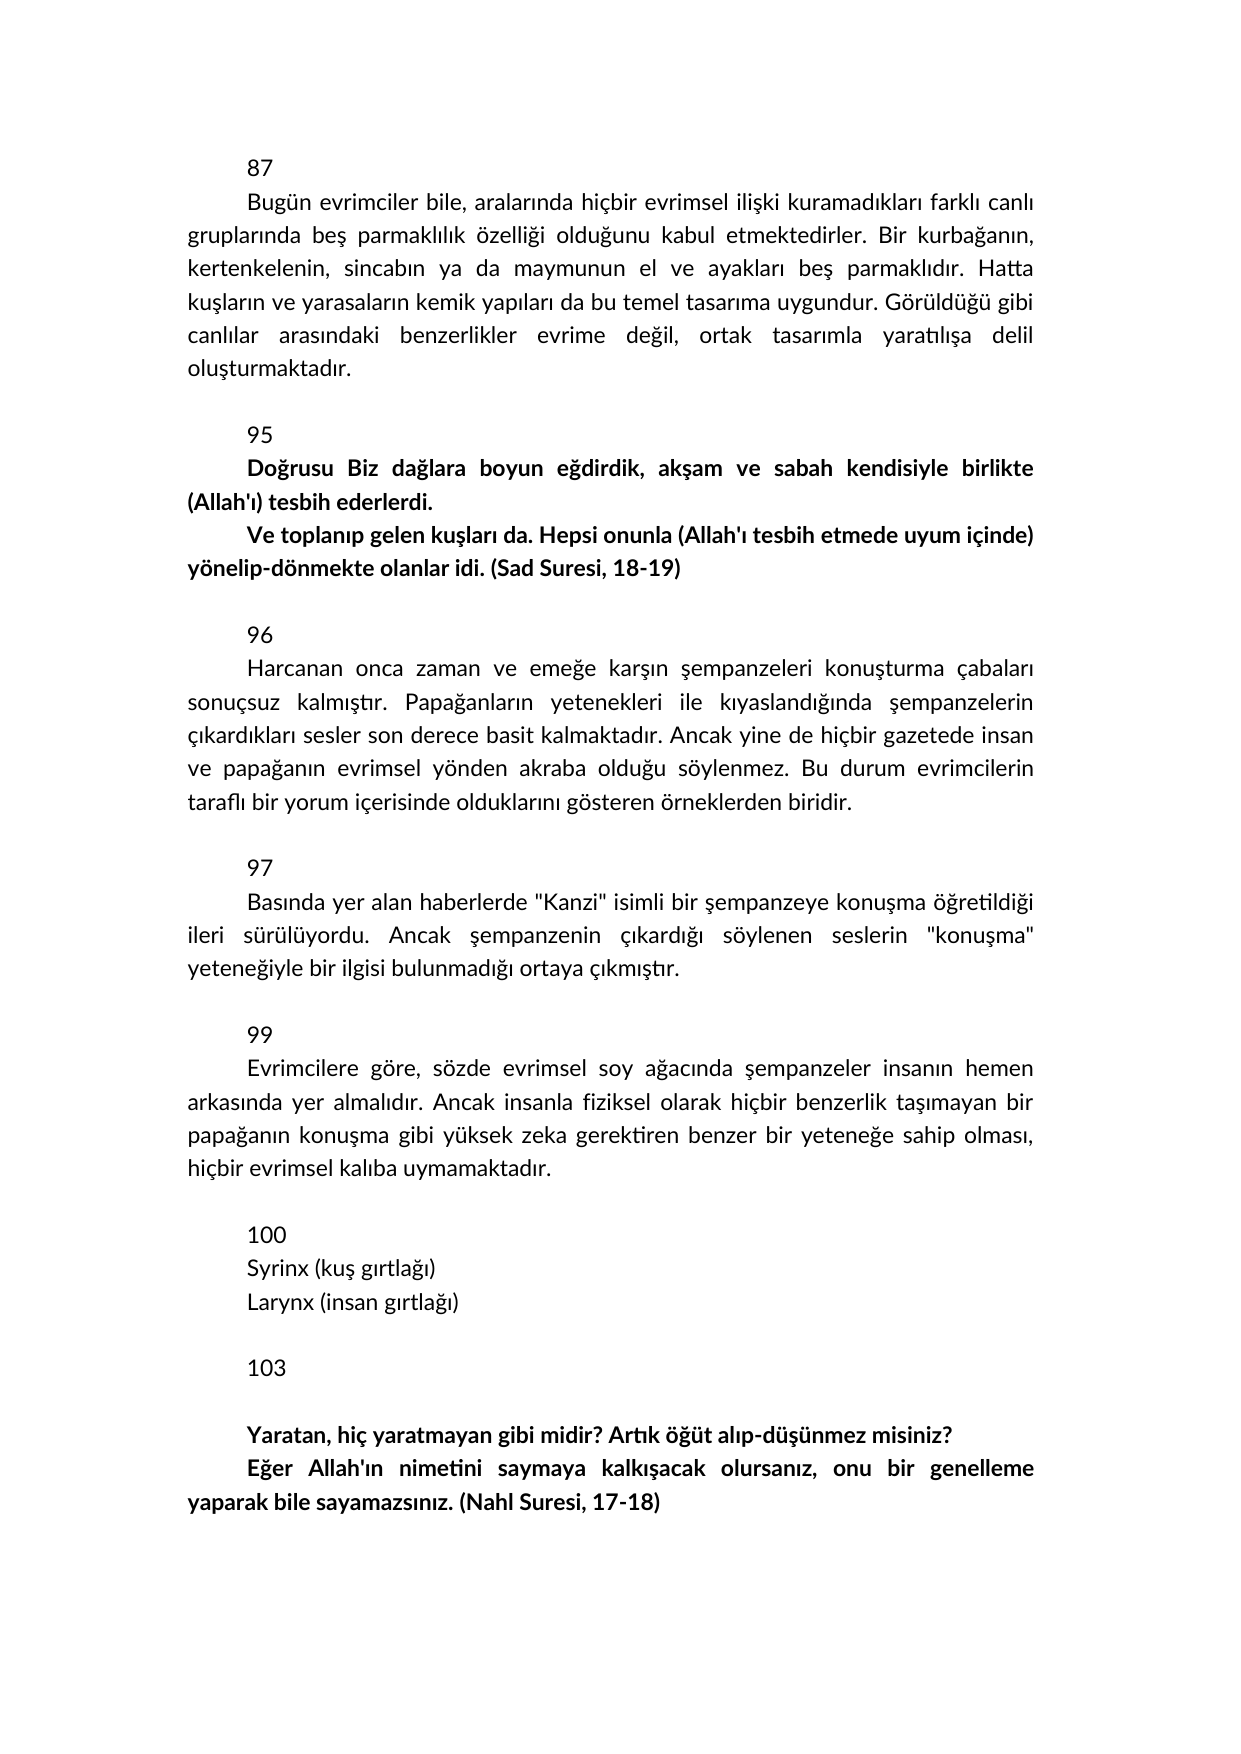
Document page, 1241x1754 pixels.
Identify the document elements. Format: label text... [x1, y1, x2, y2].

text 100 [187, 1217, 1035, 1250]
text Eğer Allah'ın nimetini saymaya kalkışacak olursanız, onu bir genelleme yaparak bile sayamazsınız. (Nahl Suresi, 17-18) [187, 1450, 1035, 1517]
text 96 [187, 617, 1035, 650]
text 95 [187, 417, 1035, 450]
text Evrimcilere göre, sözde evrimsel soy ağacında şempanzeler insanın hemen arkasında yer almalıdır. Ancak insanla fiziksel olarak hiçbir benzerlik taşımayan bir papağanın konuşma gibi yüksek zeka gerektiren benzer bir yeteneğe sahip olması, hiçbir evrimsel kalıba uymamaktadır. [187, 1050, 1035, 1183]
text Ve toplanıp gelen kuşları da. Hepsi onunla (Allah'ı tesbih etmede uyum içinde) yönelip-dönmekte olanlar idi. (Sad Suresi, 18-19) [187, 517, 1035, 583]
text Syrinx (kuş gırtlağı) [187, 1250, 1035, 1283]
text Larynx (insan gırtlağı) [187, 1283, 1035, 1317]
text Harcanan onca zaman ve emeğe karşın şempanzeleri konuşturma çabaları sonuçsuz kalmıştır. Papağanların yetenekleri ile kıyaslandığında şempanzelerin çıkardıkları sesler son derece basit kalmaktadır. Ancak yine de hiçbir gazetede insan ve papağanın evrimsel yönden akraba olduğu söylenmez. Bu durum evrimcilerin taraflı bir yorum içerisinde olduklarını gösteren örneklerden biridir. [187, 650, 1035, 817]
text Bugün evrimciler bile, aralarında hiçbir evrimsel ilişki kuramadıkları farklı canlı gruplarında beş parmaklılık özelliği olduğunu kabul etmektedirler. Bir kurbağanın, kertenkelenin, sincabın ya da maymunun el ve ayakları beş parmaklıdır. Hatta kuşların ve yarasaların kemik yapıları da bu temel tasarıma uygundur. Görüldüğü gibi canlılar arasındaki benzerlikler evrime değil, ortak tasarımla yaratılışa delil oluşturmaktadır. [187, 183, 1035, 383]
text 99 [187, 1017, 1035, 1050]
text Yaratan, hiç yaratmayan gibi midir? Artık öğüt alıp-düşünmez misiniz? [187, 1417, 1035, 1450]
text 103 [187, 1350, 1035, 1383]
text Basında yer alan haberlerde "Kanzi" isimli bir şempanzeye konuşma öğretildiği ileri sürülüyordu. Ancak şempanzenin çıkardığı söylenen seslerin "konuşma" yeteneğiyle bir ilgisi bulunmadığı ortaya çıkmıştır. [187, 883, 1035, 983]
text Doğrusu Biz dağlara boyun eğdirdik, akşam ve sabah kendisiyle birlikte (Allah'ı) tesbih ederlerdi. [187, 450, 1035, 517]
text 87 [187, 150, 1035, 183]
text 97 [187, 850, 1035, 883]
